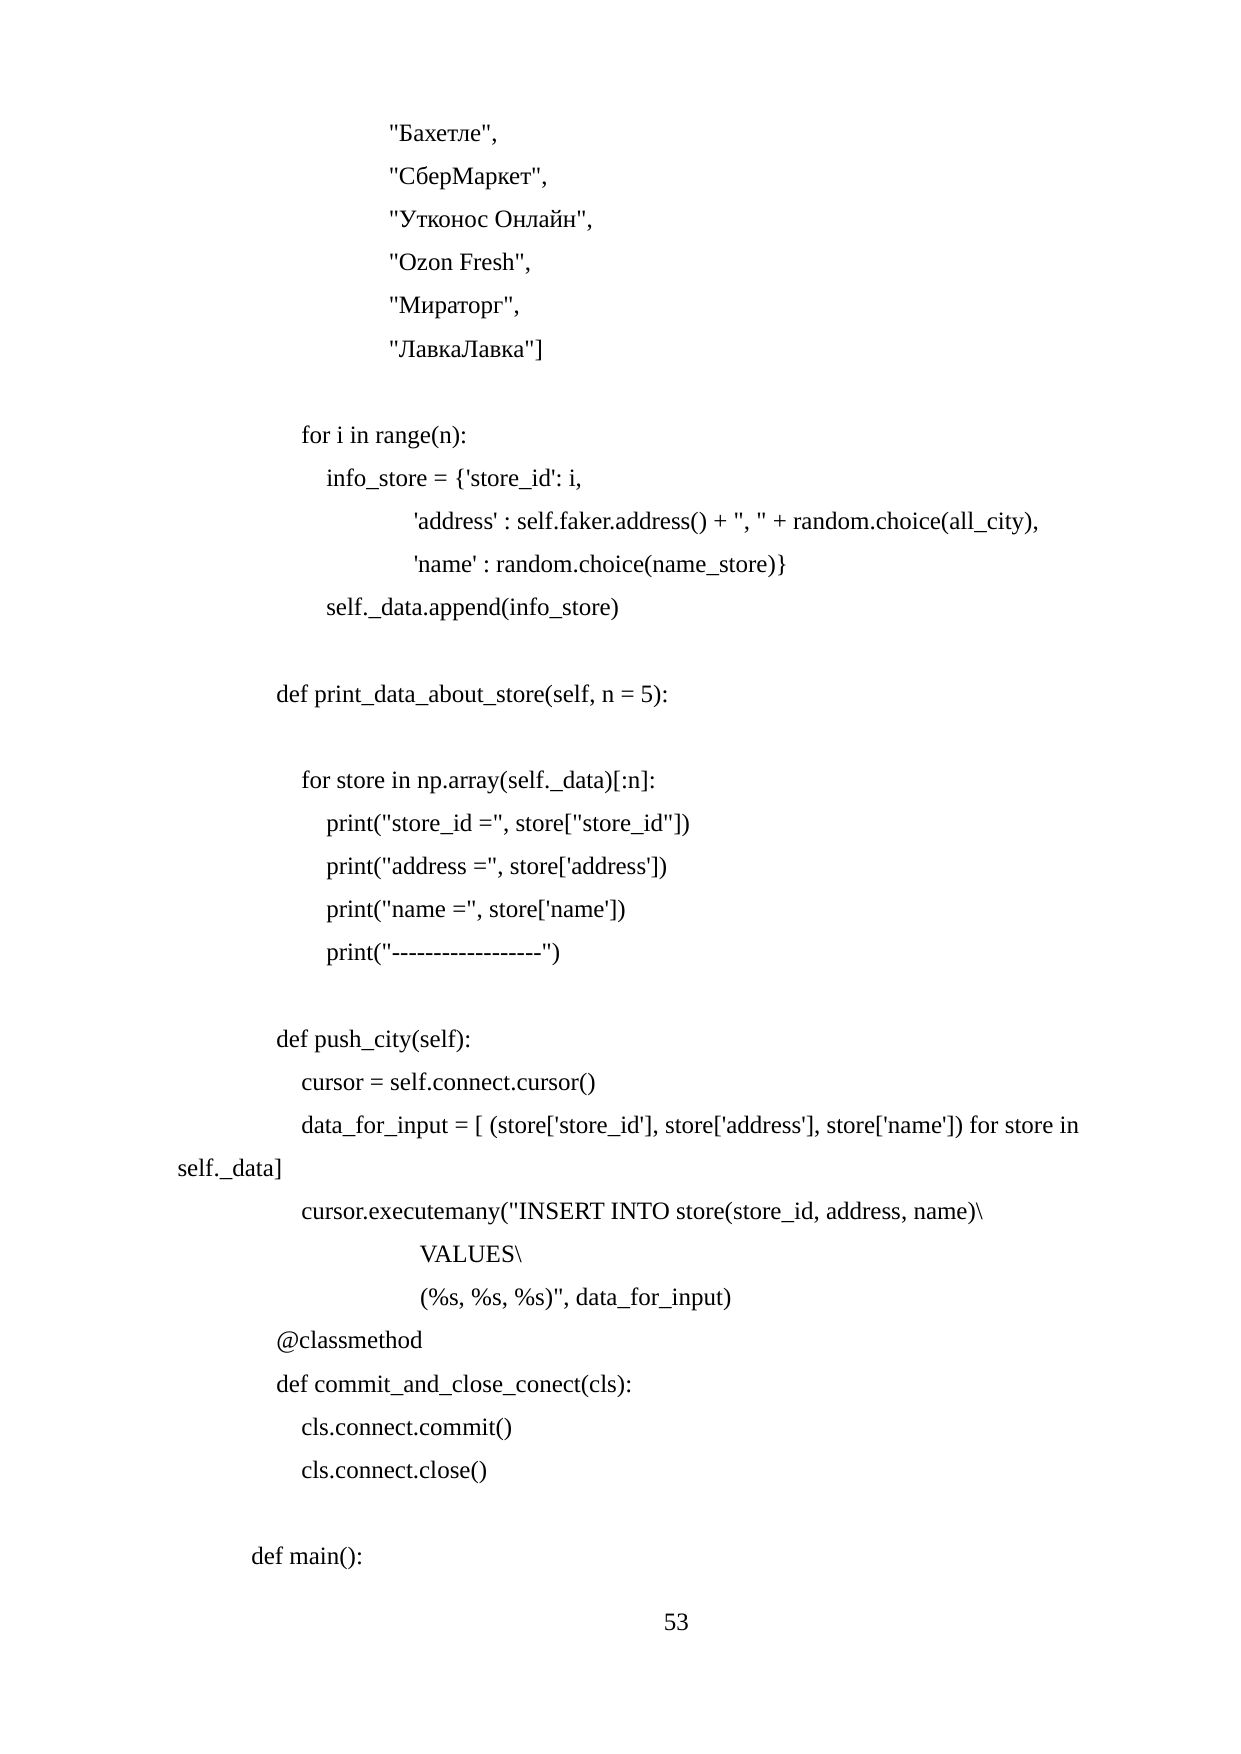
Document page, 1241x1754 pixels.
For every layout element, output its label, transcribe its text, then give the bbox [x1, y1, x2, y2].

text def main(): [177, 1541, 1181, 1570]
text "Утконос Онлайн", [177, 204, 1181, 233]
text "Бахетле", [177, 118, 1181, 147]
text print("store_id =", store["store_id"]) [177, 808, 1181, 837]
text cursor = self.connect.cursor() [177, 1067, 1181, 1096]
text print("name =", store['name']) [177, 894, 1181, 923]
text cls.connect.commit() [177, 1412, 1181, 1441]
text "Мираторг", [177, 291, 1181, 319]
text self._data.append(info_store) [177, 592, 1181, 621]
text VALUES\ [177, 1239, 1181, 1268]
text "ЛавкаЛавка"] [177, 334, 1181, 362]
text cls.connect.close() [177, 1455, 1181, 1484]
text data_for_input = [ (store['store_id'], store['address'], store['name']) for store in self._data] [177, 1110, 1181, 1182]
text "Ozon Fresh", [177, 247, 1181, 276]
text def print_data_about_store(self, n = 5): [177, 679, 1181, 707]
text @classmethod [177, 1326, 1181, 1354]
text (%s, %s, %s)", data_for_input) [177, 1282, 1181, 1311]
text 'name' : random.choice(name_store)} [177, 549, 1181, 578]
text print("address =", store['address']) [177, 851, 1181, 880]
text for store in np.array(self._data)[:n]: [177, 765, 1181, 794]
text for i in range(n): [177, 420, 1181, 449]
text def push_city(self): [177, 1024, 1181, 1052]
text "СберМаркет", [177, 161, 1181, 190]
text def commit_and_close_conect(cls): [177, 1369, 1181, 1397]
text info_store = {'store_id': i, [177, 463, 1181, 492]
text 'address' : self.faker.address() + ", " + random.choice(all_city), [177, 506, 1181, 535]
text cursor.executemany("INSERT INTO store(store_id, address, name)\ [177, 1196, 1181, 1225]
text print("------------------") [177, 937, 1181, 966]
